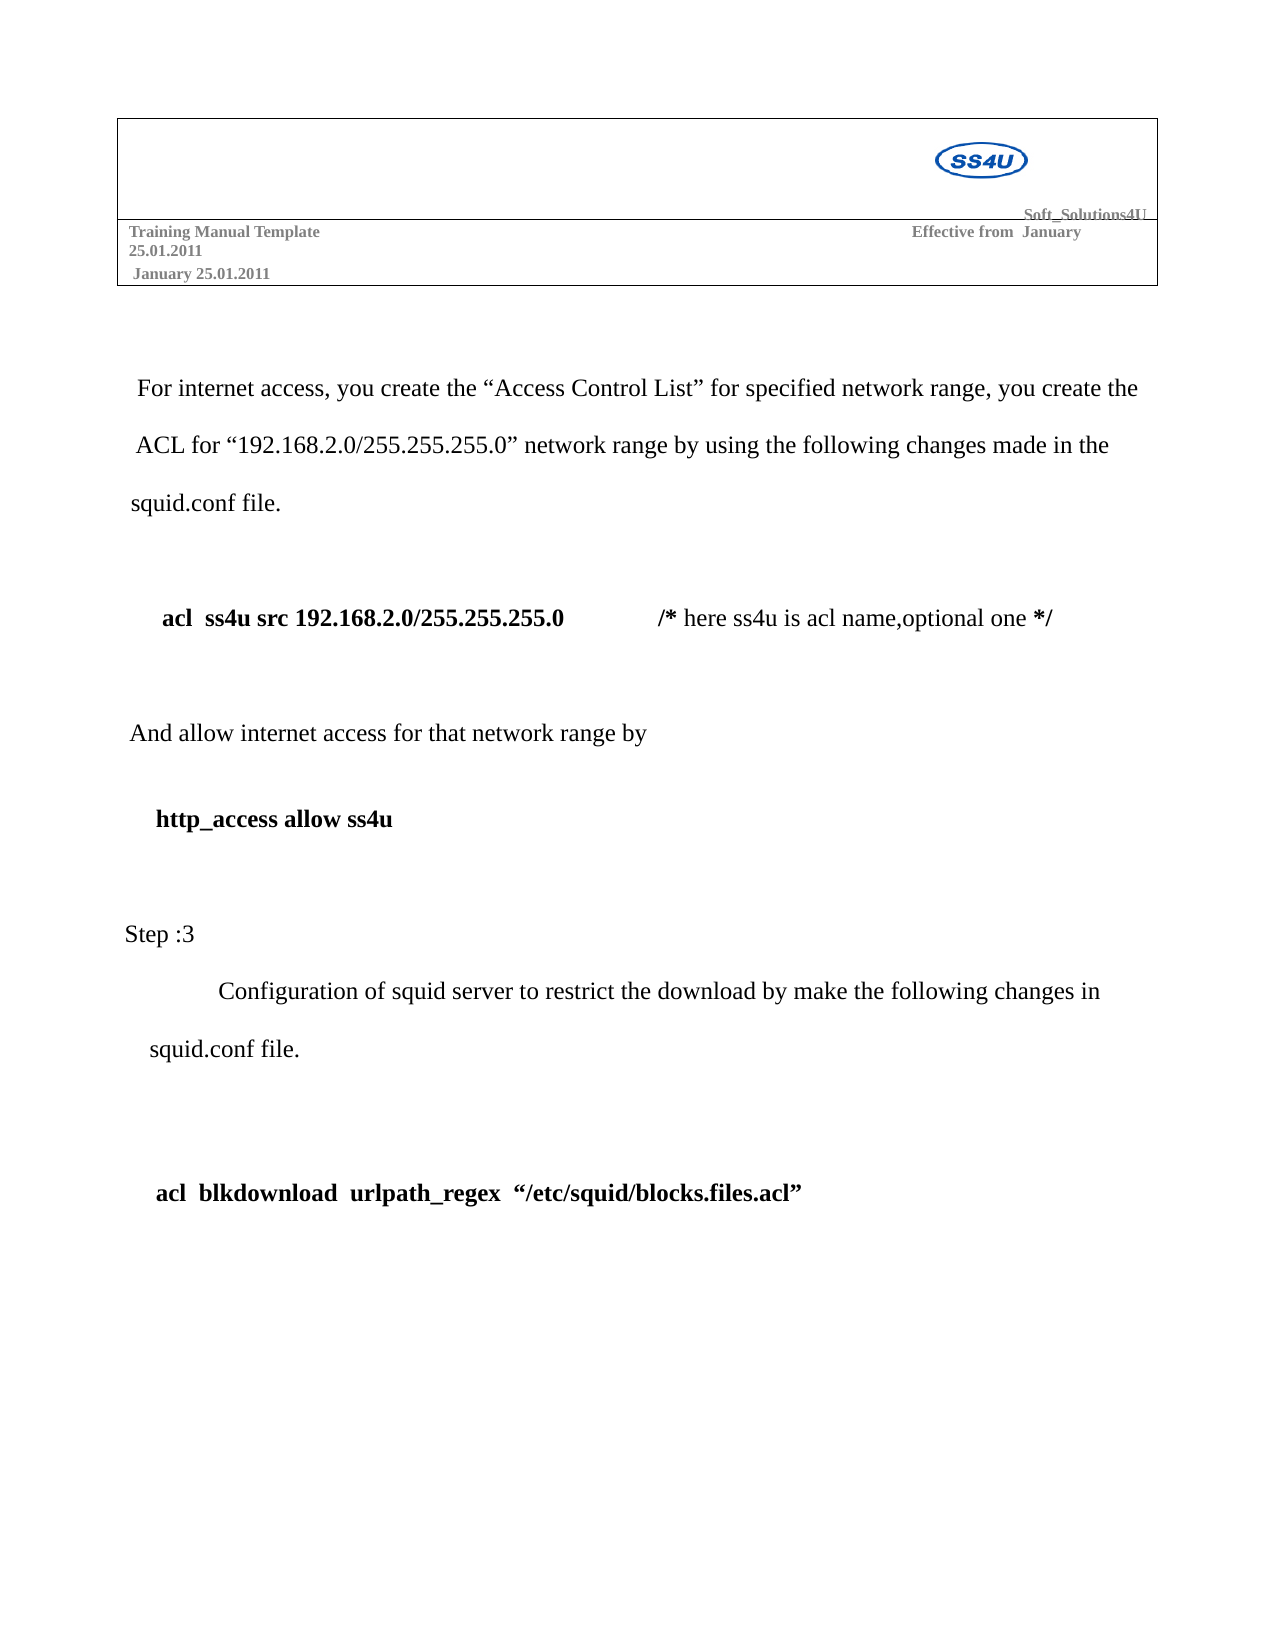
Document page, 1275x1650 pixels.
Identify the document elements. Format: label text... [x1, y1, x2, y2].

text Configuration of squid server to restrict the download by make the following changes in [118, 976, 1157, 1005]
text acl blkdownload urlpath_regex “/etc/squid/blocks.files.acl” [118, 1178, 1157, 1206]
text ACL for “192.168.2.0/255.255.255.0” network range by using the following changes made in the [118, 430, 1157, 459]
text For internet access, you create the “Access Control List” for specified network range, you create the [118, 373, 1157, 401]
text squid.conf file. [118, 1034, 1157, 1063]
text squid.conf file. [118, 488, 1157, 516]
table_cell Training Manual Template Effective from January 25.01.2011 January 25.01.2011 [118, 220, 1157, 285]
text http_access allow ss4u [118, 804, 1157, 833]
text acl ss4u src 192.168.2.0/255.255.255.0 /* here ss4u is acl name,optional one */ [118, 603, 1157, 631]
text Step :3 [118, 919, 1157, 948]
picture [926, 140, 1118, 179]
text And allow internet access for that network range by [118, 718, 1157, 746]
table_header Soft_Solutions4U Quality System Procedure [118, 119, 1157, 218]
